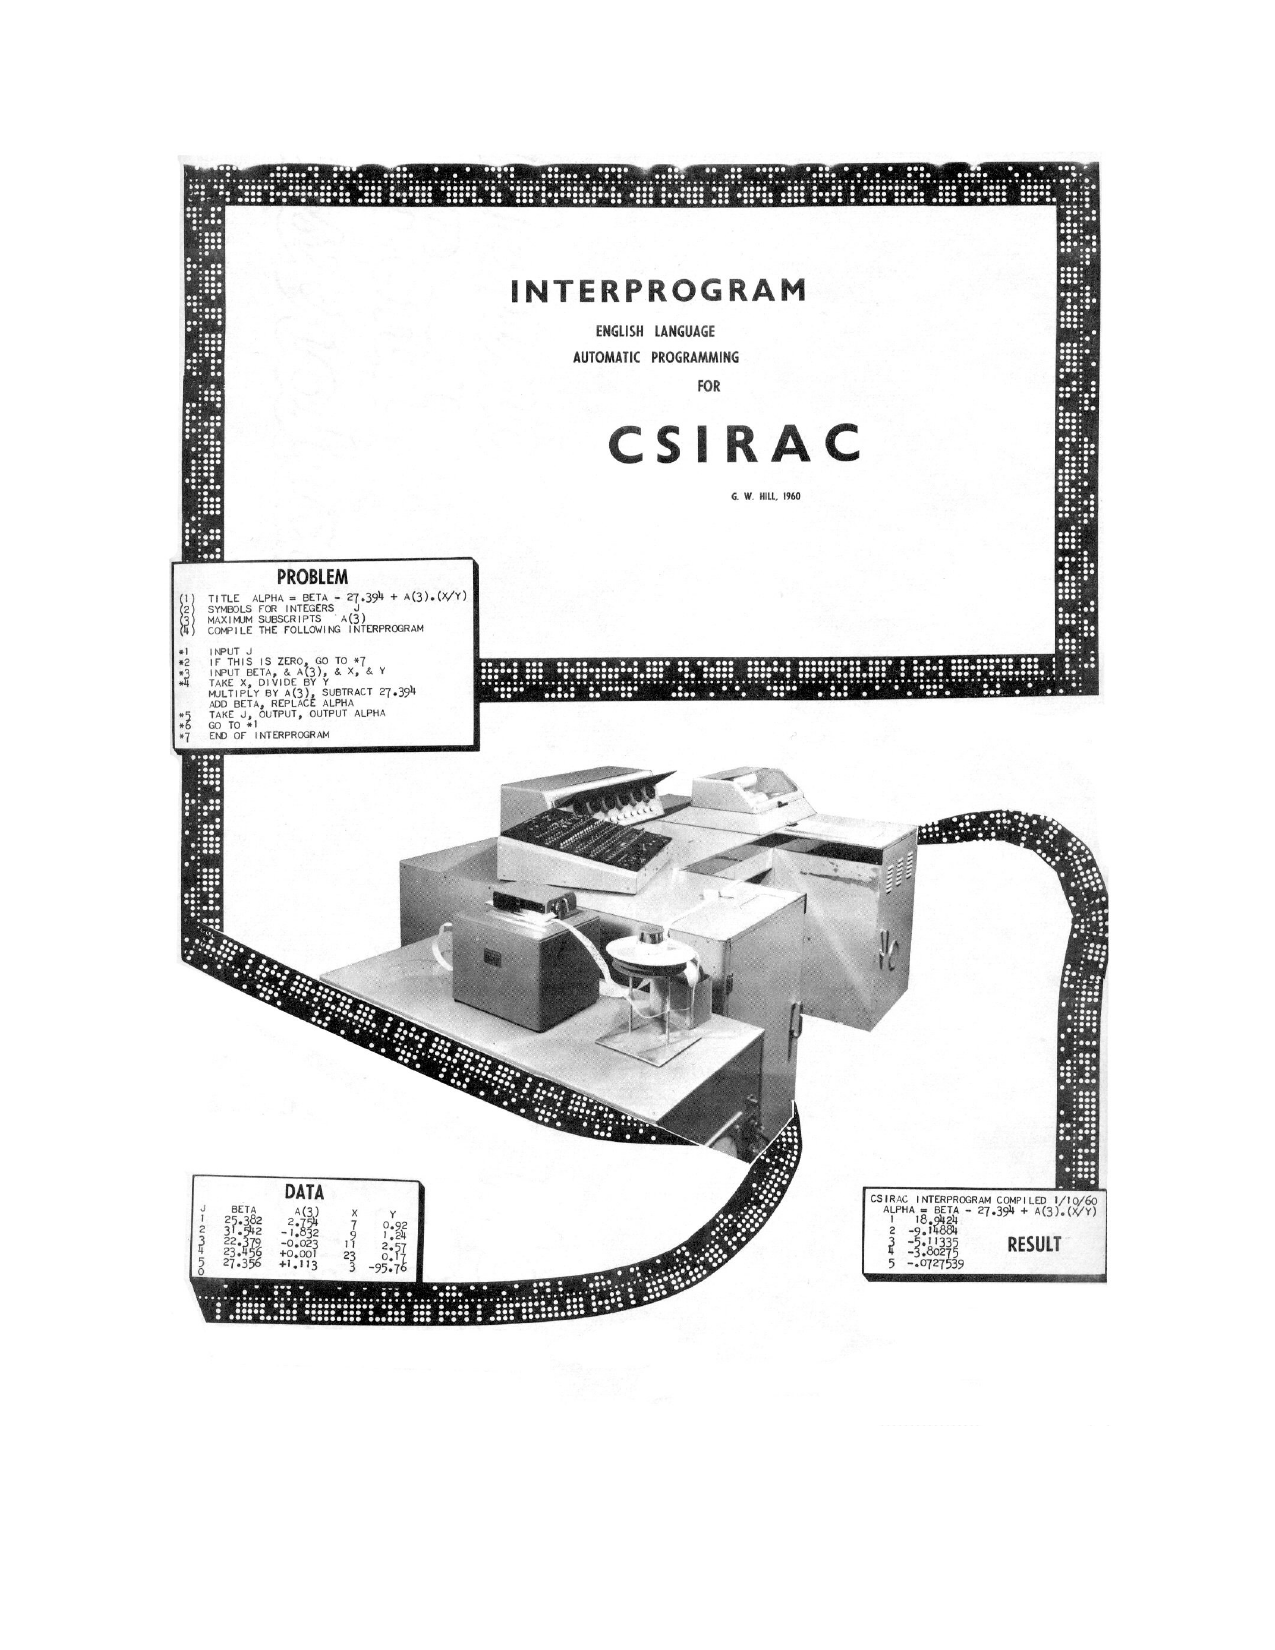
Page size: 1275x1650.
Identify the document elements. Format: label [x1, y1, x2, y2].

picture [150, 118, 1125, 1426]
